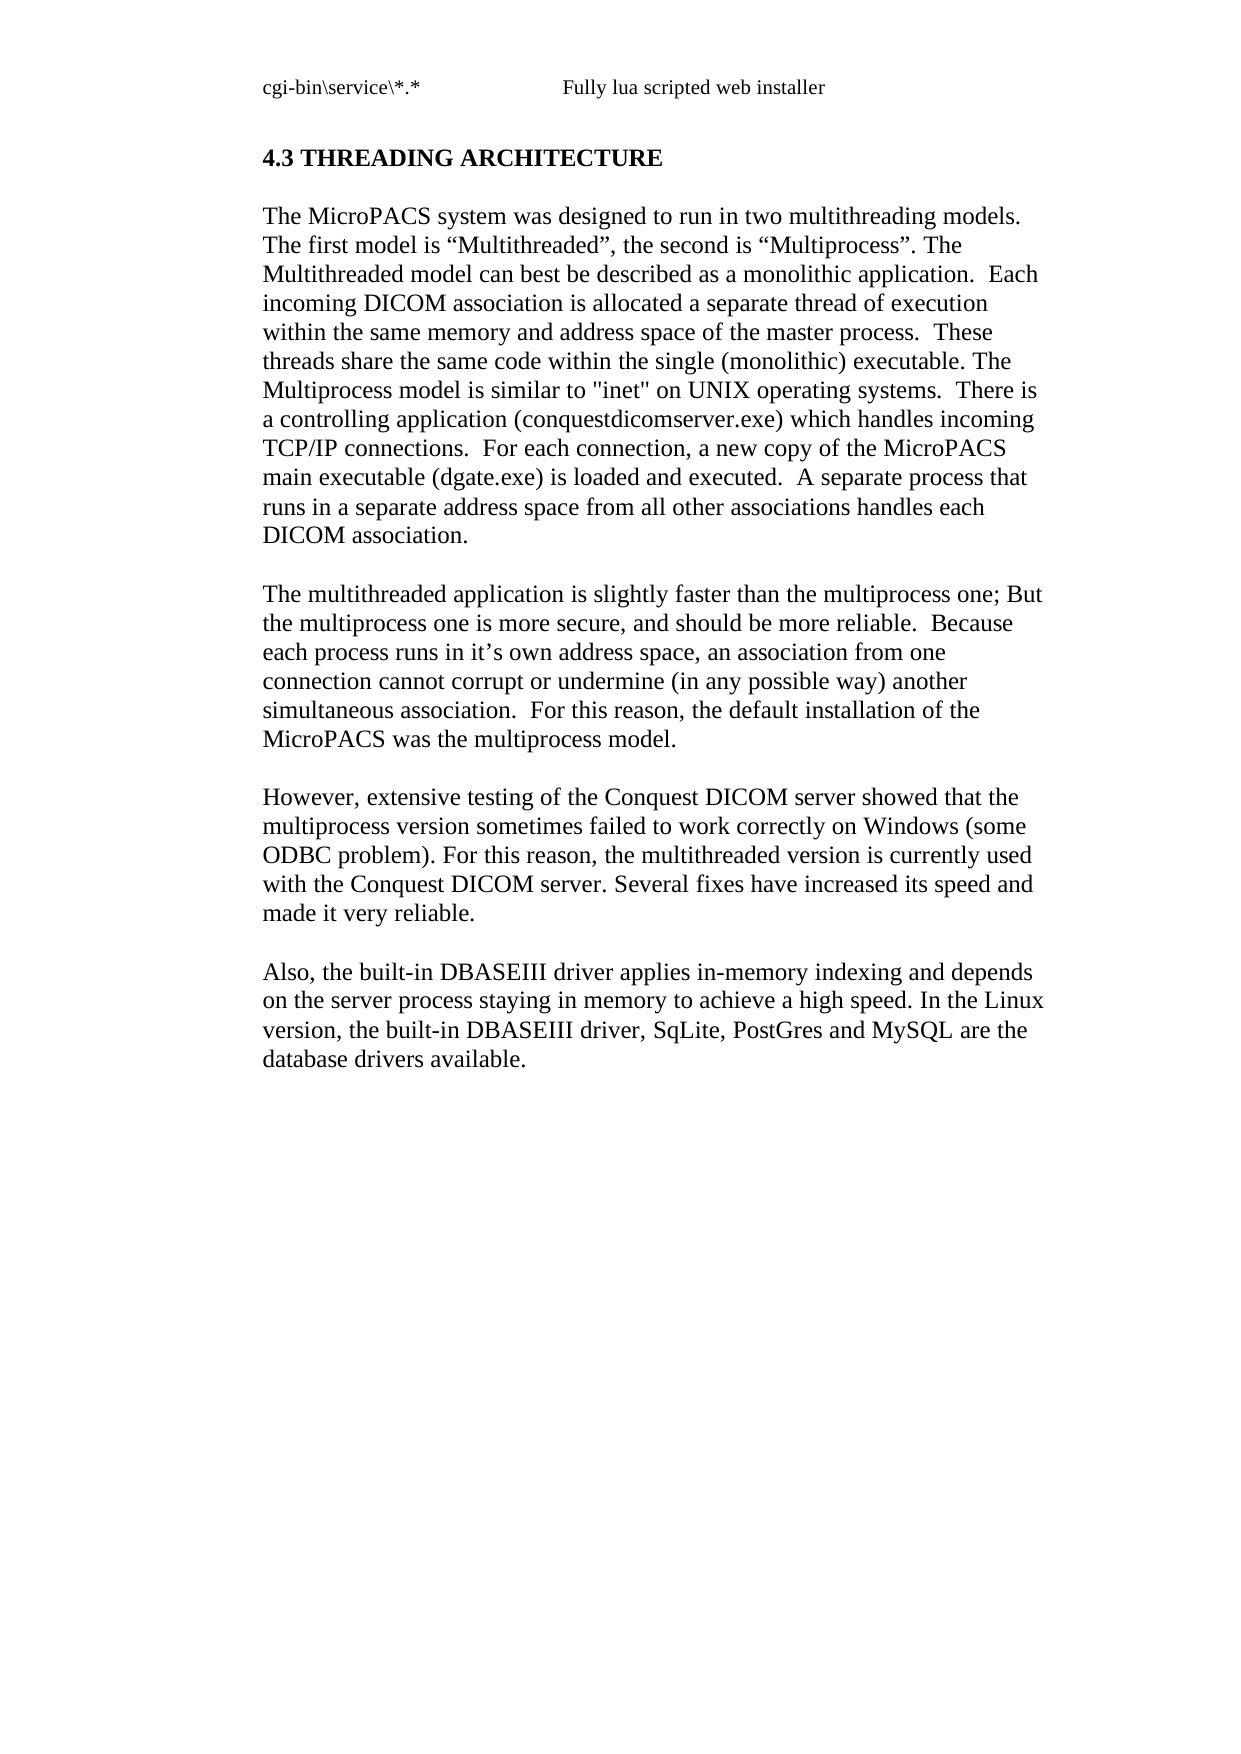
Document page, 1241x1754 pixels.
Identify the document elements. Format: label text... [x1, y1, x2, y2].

text 4.3 THREADING ARCHITECTURE [262, 143, 1053, 172]
text However, extensive testing of the Conquest DICOM server showed that the multiprocess version sometimes failed to work correctly on Windows (some ODBC problem). For this reason, the multithreaded version is currently used with the Conquest DICOM server. Several fixes have increased its speed and made it very reliable. [262, 782, 1053, 927]
text The MicroPACS system was designed to run in two multithreading models. The first model is “Multithreaded”, the second is “Multiprocess”. The Multithreaded model can best be described as a monolithic application. Each incoming DICOM association is allocated a separate thread of execution within the same memory and address space of the master process. These threads share the same code within the single (monolithic) executable. The Multiprocess model is similar to "inet" on UNIX operating systems. There is a controlling application (conquestdicomserver.exe) which handles incoming TCP/IP connections. For each connection, a new copy of the MicroPACS main executable (dgate.exe) is loaded and executed. A separate process that runs in a separate address space from all other associations handles each DICOM association. [262, 201, 1053, 549]
text The multithreaded application is slightly faster than the multiprocess one; But the multiprocess one is more secure, and should be more reliable. Because each process runs in it’s own address space, an association from one connection cannot corrupt or undermine (in any possible way) another simultaneous association. For this reason, the default installation of the MicroPACS was the multiprocess model. [262, 578, 1053, 753]
text Also, the built-in DBASEIII driver applies in-memory indexing and depends on the server process staying in memory to achieve a high speed. In the Linux version, the built-in DBASEIII driver, SqLite, PostGres and MySQL are the database drivers available. [262, 956, 1053, 1073]
text cgi-bin\service\*.* Fully lua scripted web installer [262, 75, 1053, 99]
